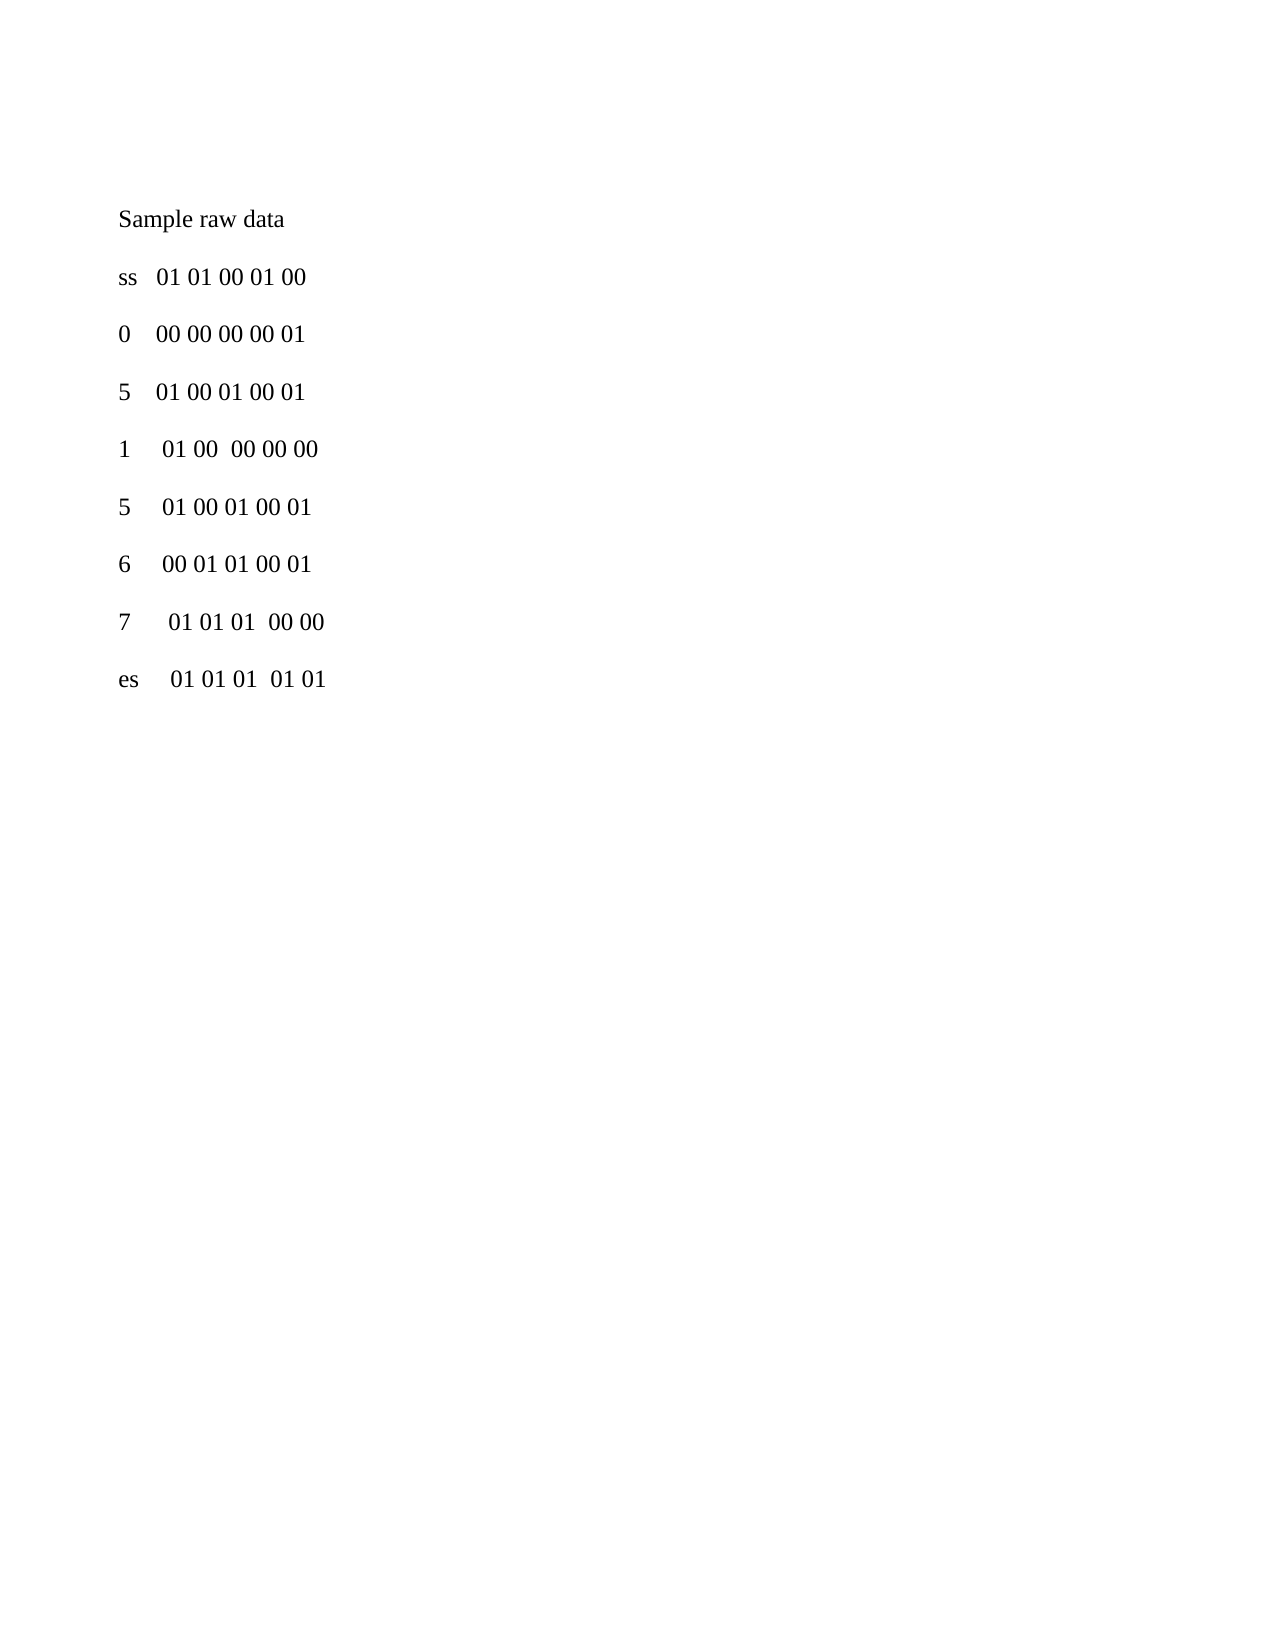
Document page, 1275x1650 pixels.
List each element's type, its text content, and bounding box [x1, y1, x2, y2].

text ss 01 01 00 01 00 [118, 262, 1157, 291]
text 0 00 00 00 00 01 [118, 319, 1157, 348]
text es 01 01 01 01 01 [118, 664, 1157, 693]
text 7 01 01 01 00 00 [118, 607, 1157, 636]
text 5 01 00 01 00 01 [118, 377, 1157, 406]
text Sample raw data [118, 204, 1157, 233]
text 6 00 01 01 00 01 [118, 549, 1157, 578]
text 5 01 00 01 00 01 [118, 492, 1157, 521]
text 1 01 00 00 00 00 [118, 434, 1157, 463]
